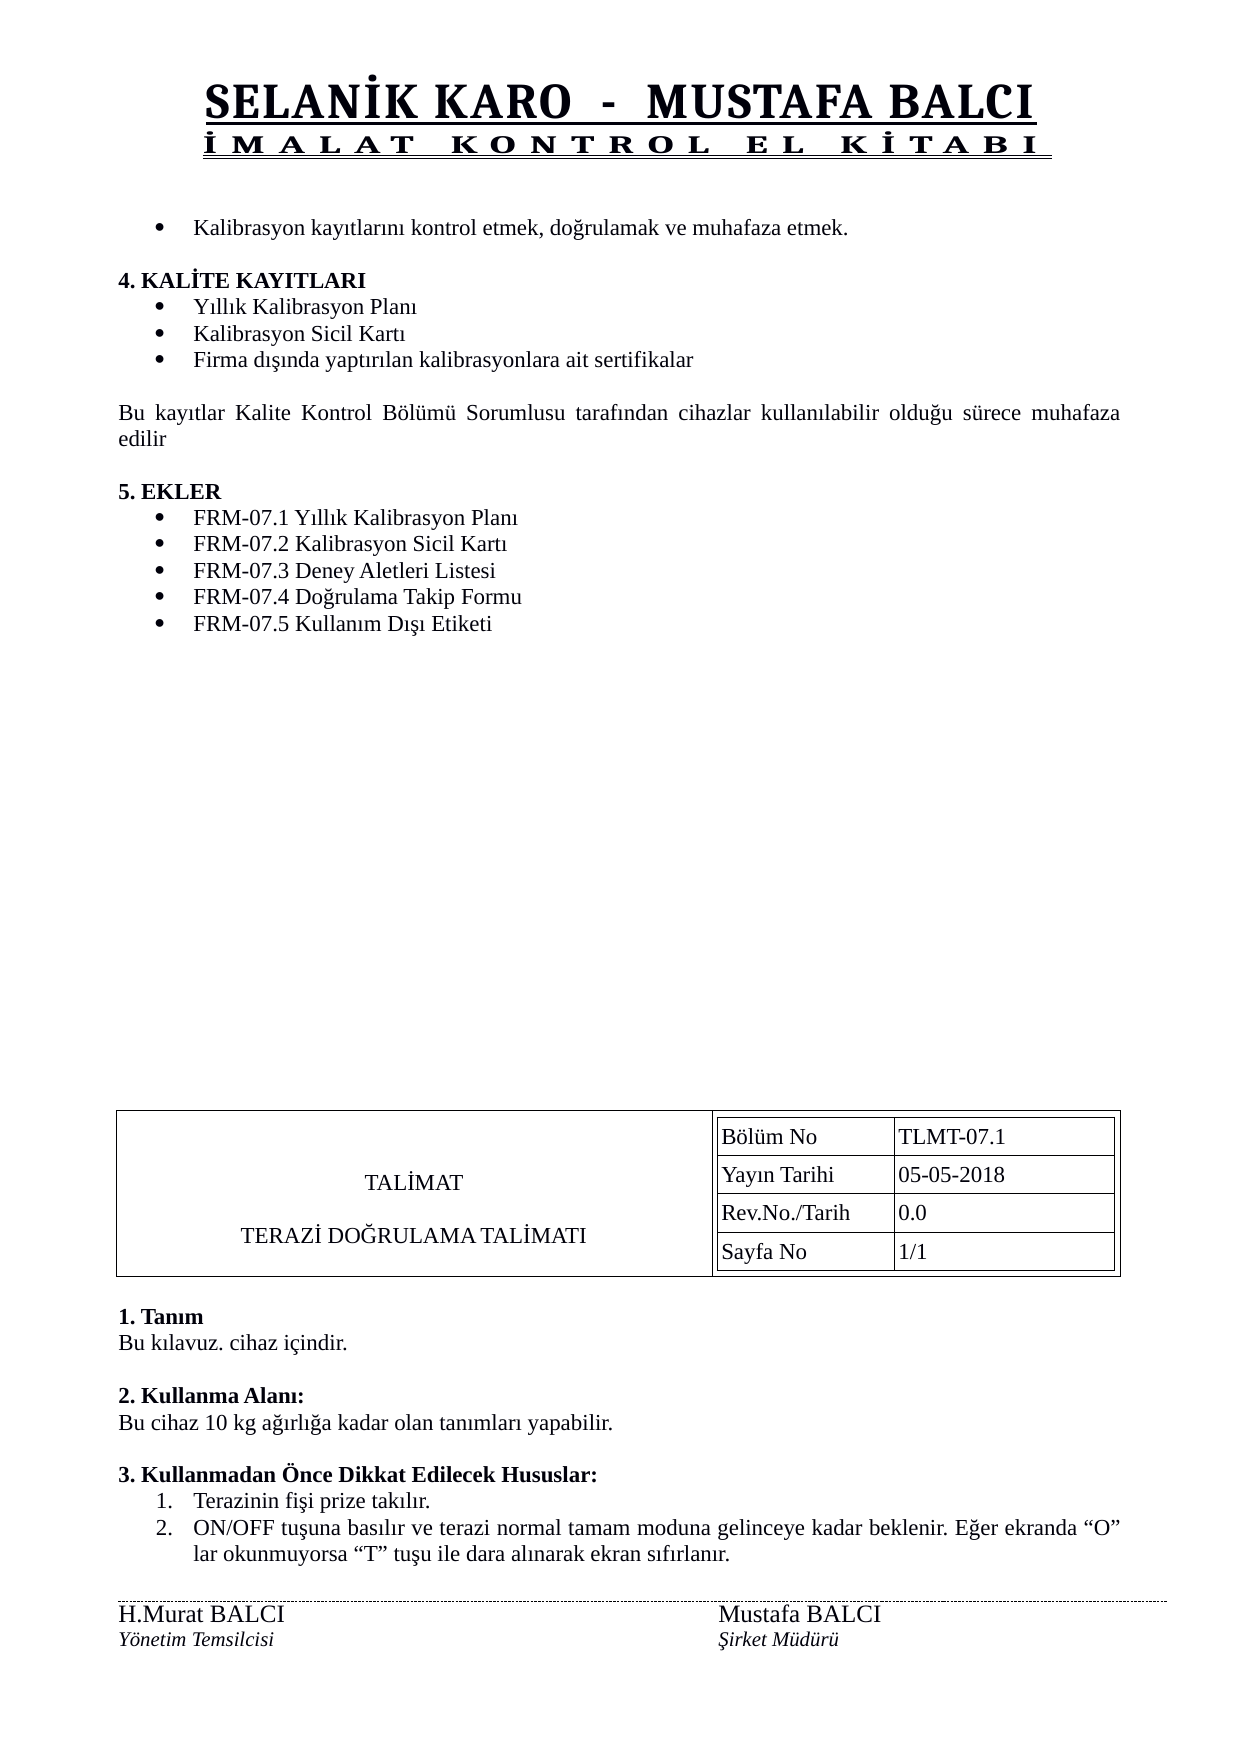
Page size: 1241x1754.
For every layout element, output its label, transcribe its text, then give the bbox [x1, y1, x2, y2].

table_cell 1/1 [895, 1233, 1114, 1270]
table_cell Yayın Tarihi [718, 1156, 894, 1193]
table_cell 0.0 [895, 1194, 1114, 1232]
table_cell Sayfa No [718, 1233, 894, 1270]
list FRM-07.1 Yıllık Kalibrasyon Planı [156, 504, 1122, 531]
list Yıllık Kalibrasyon Planı [156, 293, 1122, 320]
list Kalibrasyon kayıtlarını kontrol etmek, doğrulamak ve muhafaza etmek. [156, 214, 1122, 241]
table_header [713, 1111, 1120, 1276]
text 2. Kullanma Alanı: [118, 1382, 1122, 1408]
list FRM-07.5 Kullanım Dışı Etiketi [156, 609, 1122, 636]
text Bu kayıtlar Kalite Kontrol Bölümü Sorumlusu tarafından cihazlar kullanılabilir olduğu sürece muhafaza edilir [118, 399, 1122, 451]
table_header Bölüm No [718, 1118, 894, 1155]
table_header TALİMAT TERAZİ DOĞRULAMA TALİMATI [117, 1111, 712, 1276]
table_header TLMT-07.1 [895, 1118, 1114, 1155]
list Kalibrasyon Sicil Kartı [156, 320, 1122, 346]
list Firma dışında yaptırılan kalibrasyonlara ait sertifikalar [156, 346, 1122, 372]
list ON/OFF tuşuna basılır ve terazi normal tamam moduna gelinceye kadar beklenir. Eğer ekranda “O” lar okunmuyorsa “T” tuşu ile dara alınarak ekran sıfırlanır. [156, 1514, 1122, 1567]
table_cell 05-05-2018 [895, 1156, 1114, 1193]
list Terazinin fişi prize takılır. [156, 1488, 1122, 1514]
table_cell Rev.No./Tarih [718, 1194, 894, 1232]
text 5. EKLER [118, 478, 1122, 504]
text 4. KALİTE KAYITLARI [118, 267, 1122, 293]
text Bu kılavuz. cihaz içindir. [118, 1329, 1122, 1356]
list FRM-07.4 Doğrulama Takip Formu [156, 583, 1122, 609]
list FRM-07.2 Kalibrasyon Sicil Kartı [156, 531, 1122, 557]
text Bu cihaz 10 kg ağırlığa kadar olan tanımları yapabilir. [118, 1408, 1122, 1435]
list FRM-07.3 Deney Aletleri Listesi [156, 557, 1122, 583]
text 1. Tanım [118, 1303, 1122, 1329]
text 3. Kullanmadan Önce Dikkat Edilecek Hususlar: [118, 1461, 1122, 1488]
